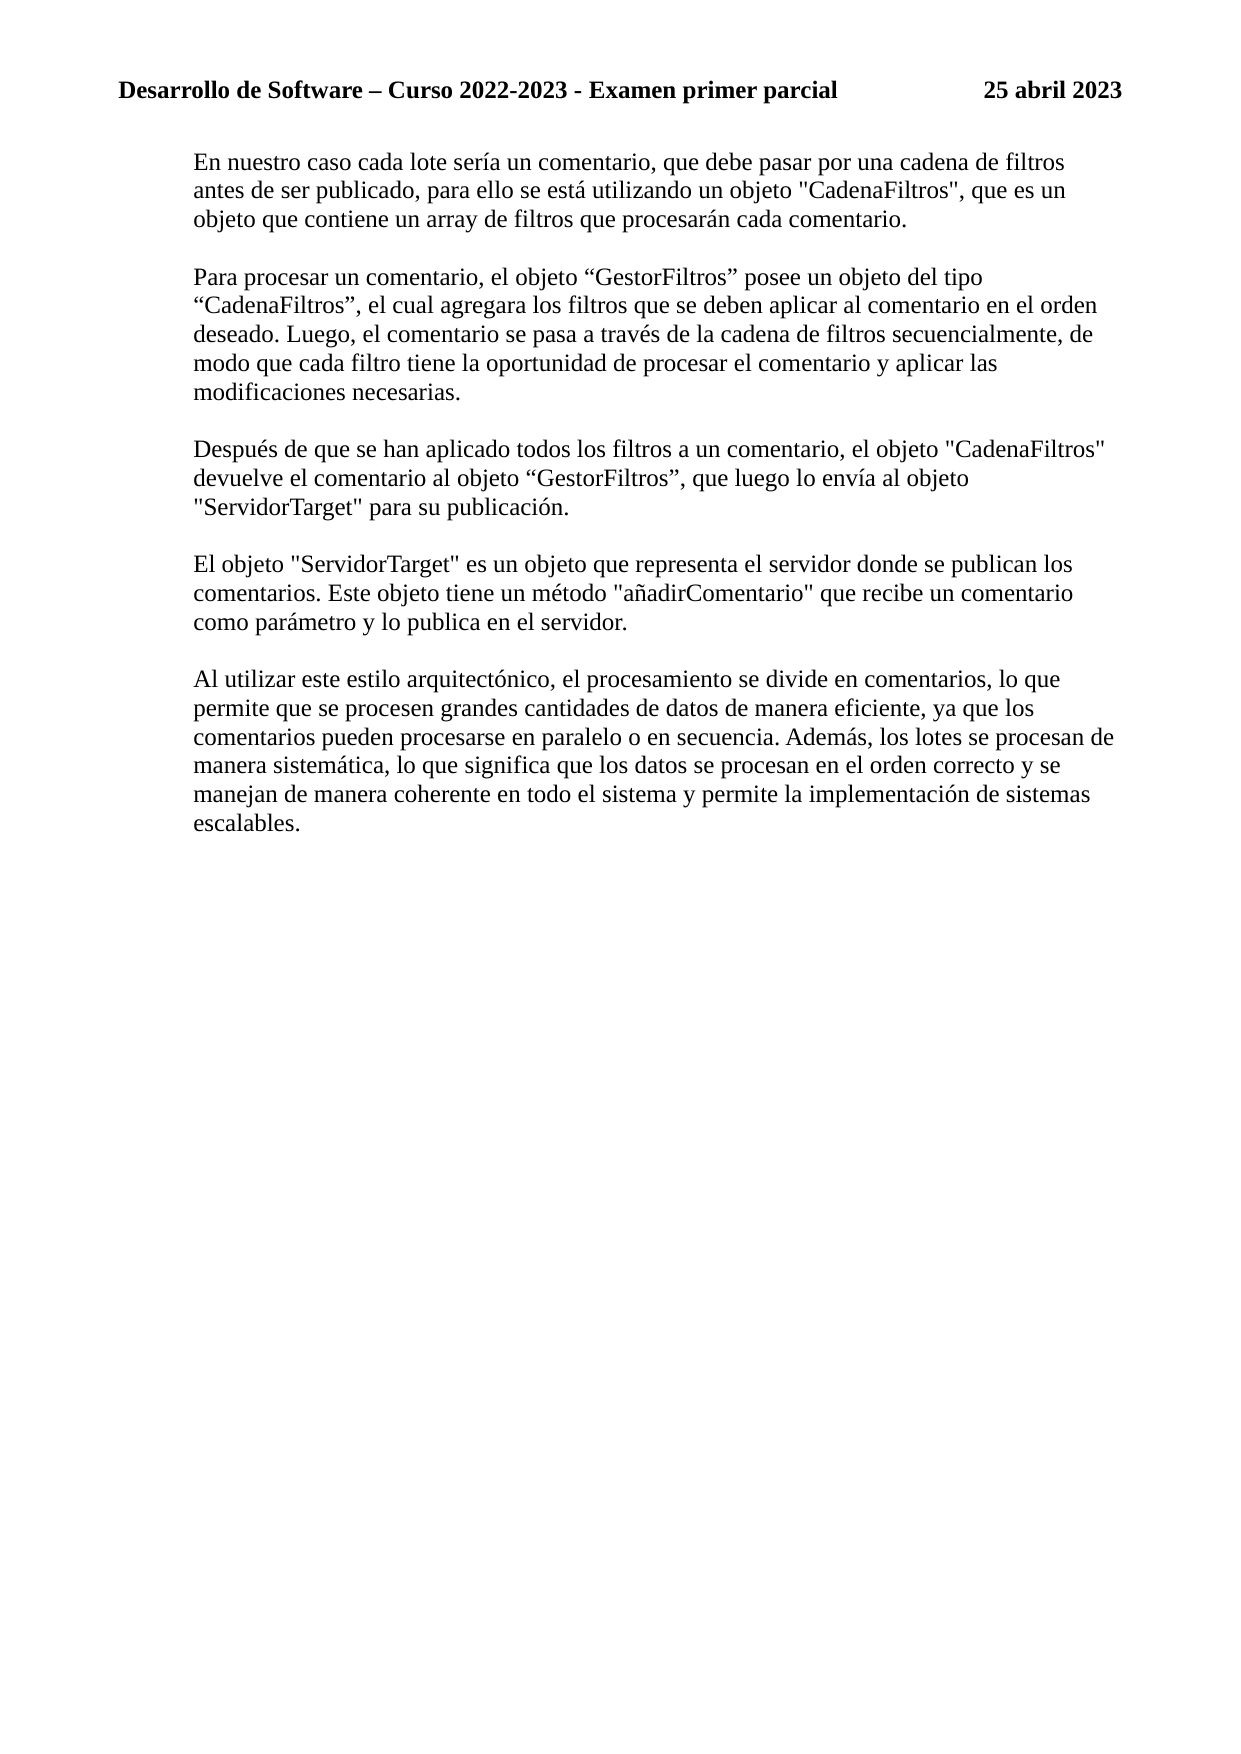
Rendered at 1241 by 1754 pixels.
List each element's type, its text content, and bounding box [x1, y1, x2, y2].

text Al utilizar este estilo arquitectónico, el procesamiento se divide en comentarios, lo que permite que se procesen grandes cantidades de datos de manera eficiente, ya que los comentarios pueden procesarse en paralelo o en secuencia. Además, los lotes se procesan de manera sistemática, lo que significa que los datos se procesan en el orden correcto y se manejan de manera coherente en todo el sistema y permite la implementación de sistemas escalables. [193, 664, 1122, 837]
text Después de que se han aplicado todos los filtros a un comentario, el objeto "CadenaFiltros" devuelve el comentario al objeto “GestorFiltros”, que luego lo envía al objeto "ServidorTarget" para su publicación. [193, 434, 1122, 521]
text En nuestro caso cada lote sería un comentario, que debe pasar por una cadena de filtros antes de ser publicado, para ello se está utilizando un objeto "CadenaFiltros", que es un objeto que contiene un array de filtros que procesarán cada comentario. [193, 147, 1122, 233]
text Para procesar un comentario, el objeto “GestorFiltros” posee un objeto del tipo “CadenaFiltros”, el cual agregara los filtros que se deben aplicar al comentario en el orden deseado. Luego, el comentario se pasa a través de la cadena de filtros secuencialmente, de modo que cada filtro tiene la oportunidad de procesar el comentario y aplicar las modificaciones necesarias. [193, 262, 1122, 406]
text El objeto "ServidorTarget" es un objeto que representa el servidor donde se publican los comentarios. Este objeto tiene un método "añadirComentario" que recibe un comentario como parámetro y lo publica en el servidor. [193, 549, 1122, 636]
